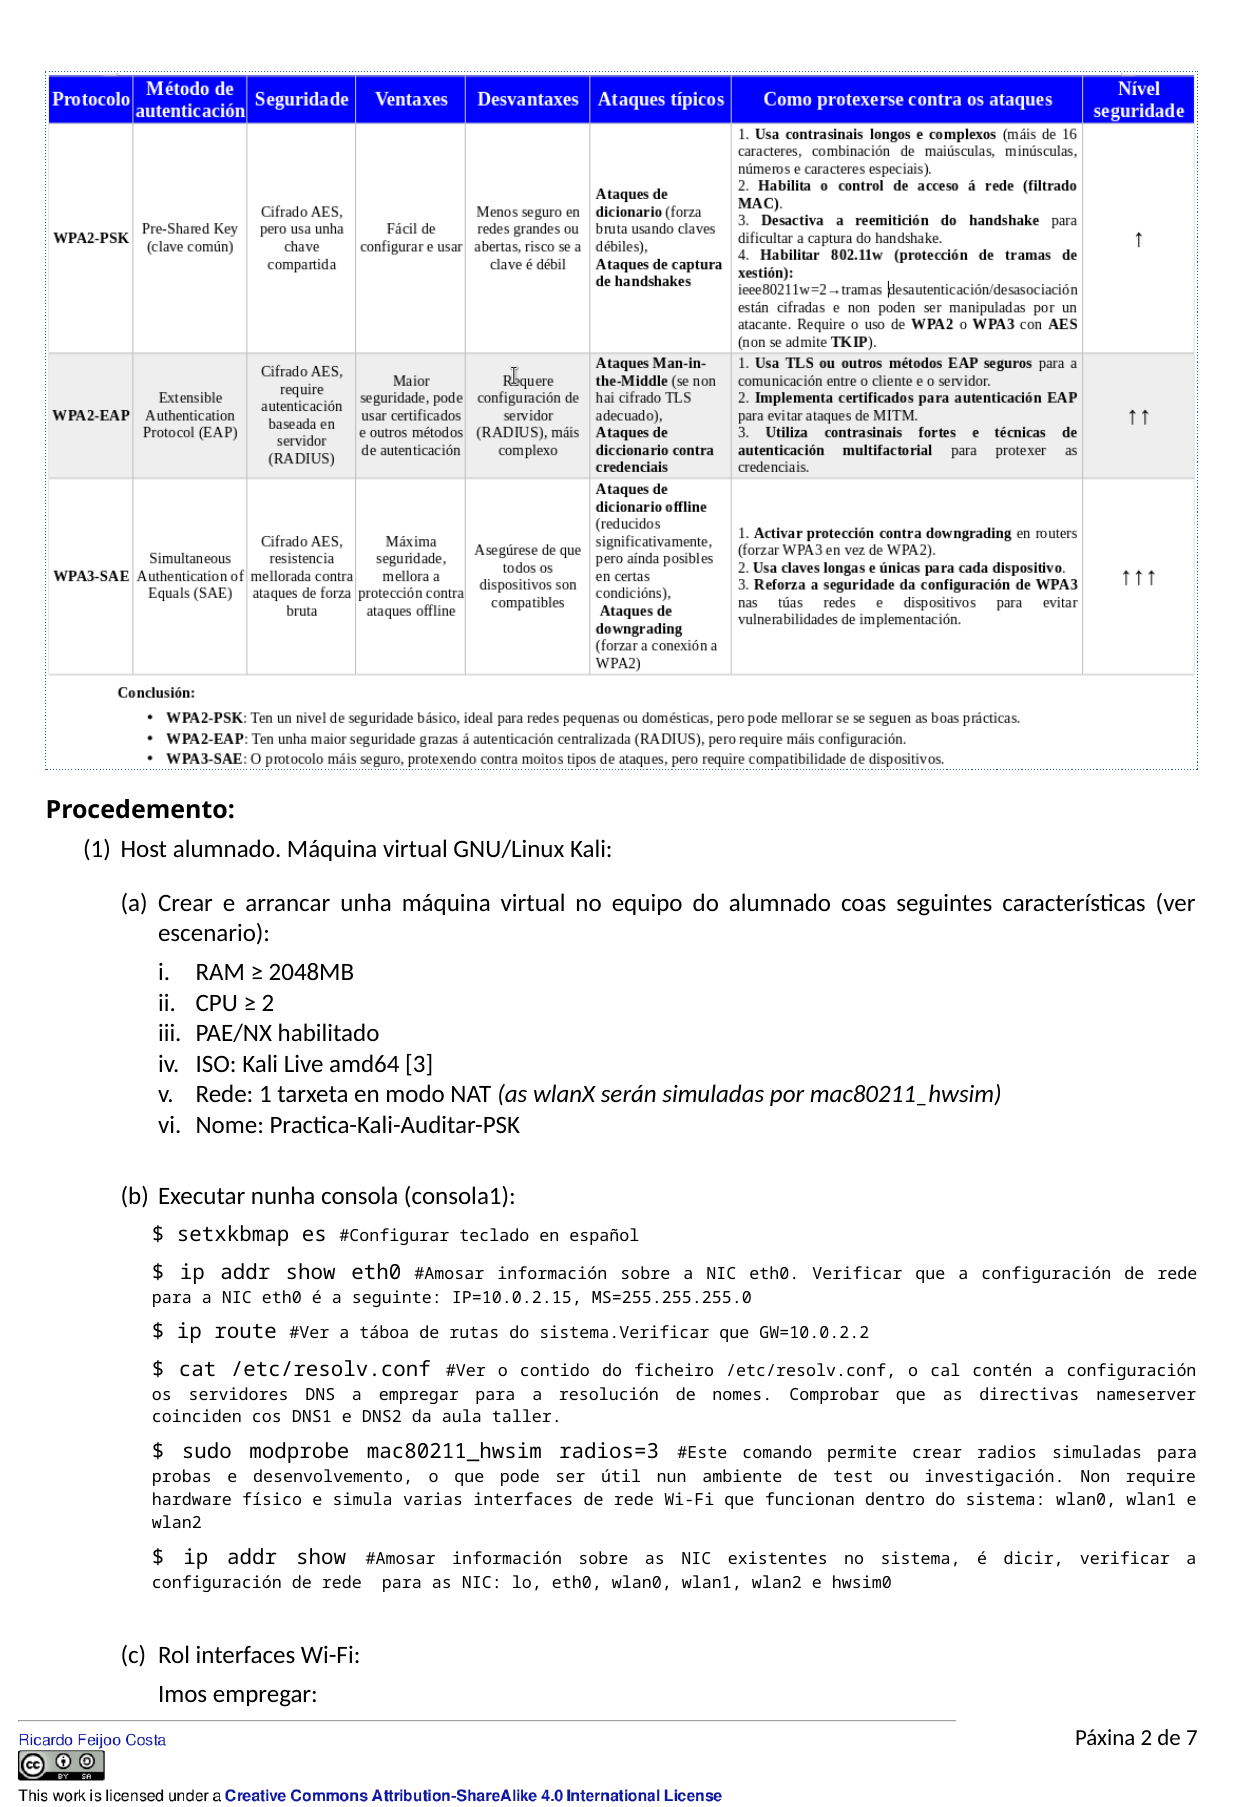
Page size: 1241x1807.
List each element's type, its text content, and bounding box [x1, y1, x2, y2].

list $ cat /etc/resolv.conf #Ver o contido do ficheiro /etc/resolv.conf, o cal contén a configuración os servidores DNS a empregar para a resolución de nomes. Comprobar que as directivas nameserver coinciden cos DNS1 e DNS2 da aula taller. [116, 1354, 1197, 1428]
list Rol interfaces Wi-Fi: [120, 1639, 1197, 1669]
list RAM ≥ 2048MB [158, 956, 1197, 987]
list Nome: Practica-Kali-Auditar-PSK [158, 1109, 1197, 1139]
list $ sudo modprobe mac80211_hwsim radios=3 #Este comando permite crear radios simuladas para probas e desenvolvemento, o que pode ser útil nun ambiente de test ou investigación. Non require hardware físico e simula varias interfaces de rede Wi-Fi que funcionan dentro do sistema: wlan0, wlan1 e wlan2 [116, 1436, 1197, 1533]
list Crear e arrancar unha máquina virtual no equipo do alumnado coas seguintes características (ver escenario): [120, 887, 1197, 948]
list $ setxkbmap es #Configurar teclado en español [116, 1219, 1197, 1248]
picture [8, 1715, 957, 1806]
list Executar nunha consola (consola1): [120, 1180, 1197, 1211]
list ISO: Kali Live amd64 [3] [158, 1048, 1197, 1078]
list $ ip addr show #Amosar información sobre as NIC existentes no sistema, é dicir, verificar a configuración de rede para as NIC: lo, eth0, wlan0, wlan1, wlan2 e hwsim0 [116, 1542, 1197, 1593]
list PAE/NX habilitado [158, 1017, 1197, 1048]
list CPU ≥ 2 [158, 987, 1197, 1017]
list Rede: 1 tarxeta en modo NAT (as wlanX serán simuladas por mac80211_hwsim) [158, 1078, 1197, 1109]
list $ ip addr show eth0 #Amosar información sobre a NIC eth0. Verificar que a configuración de rede para a NIC eth0 é a seguinte: IP=10.0.2.15, MS=255.255.255.0 [116, 1257, 1197, 1308]
text Procedemento: [45, 792, 1197, 826]
list Host alumnado. Máquina virtual GNU/Linux Kali: [83, 833, 1197, 863]
list $ ip route #Ver a táboa de rutas do sistema.Verificar que GW=10.0.2.2 [116, 1317, 1197, 1345]
list Imos empregar: [120, 1678, 1197, 1709]
picture [48, 73, 1195, 767]
